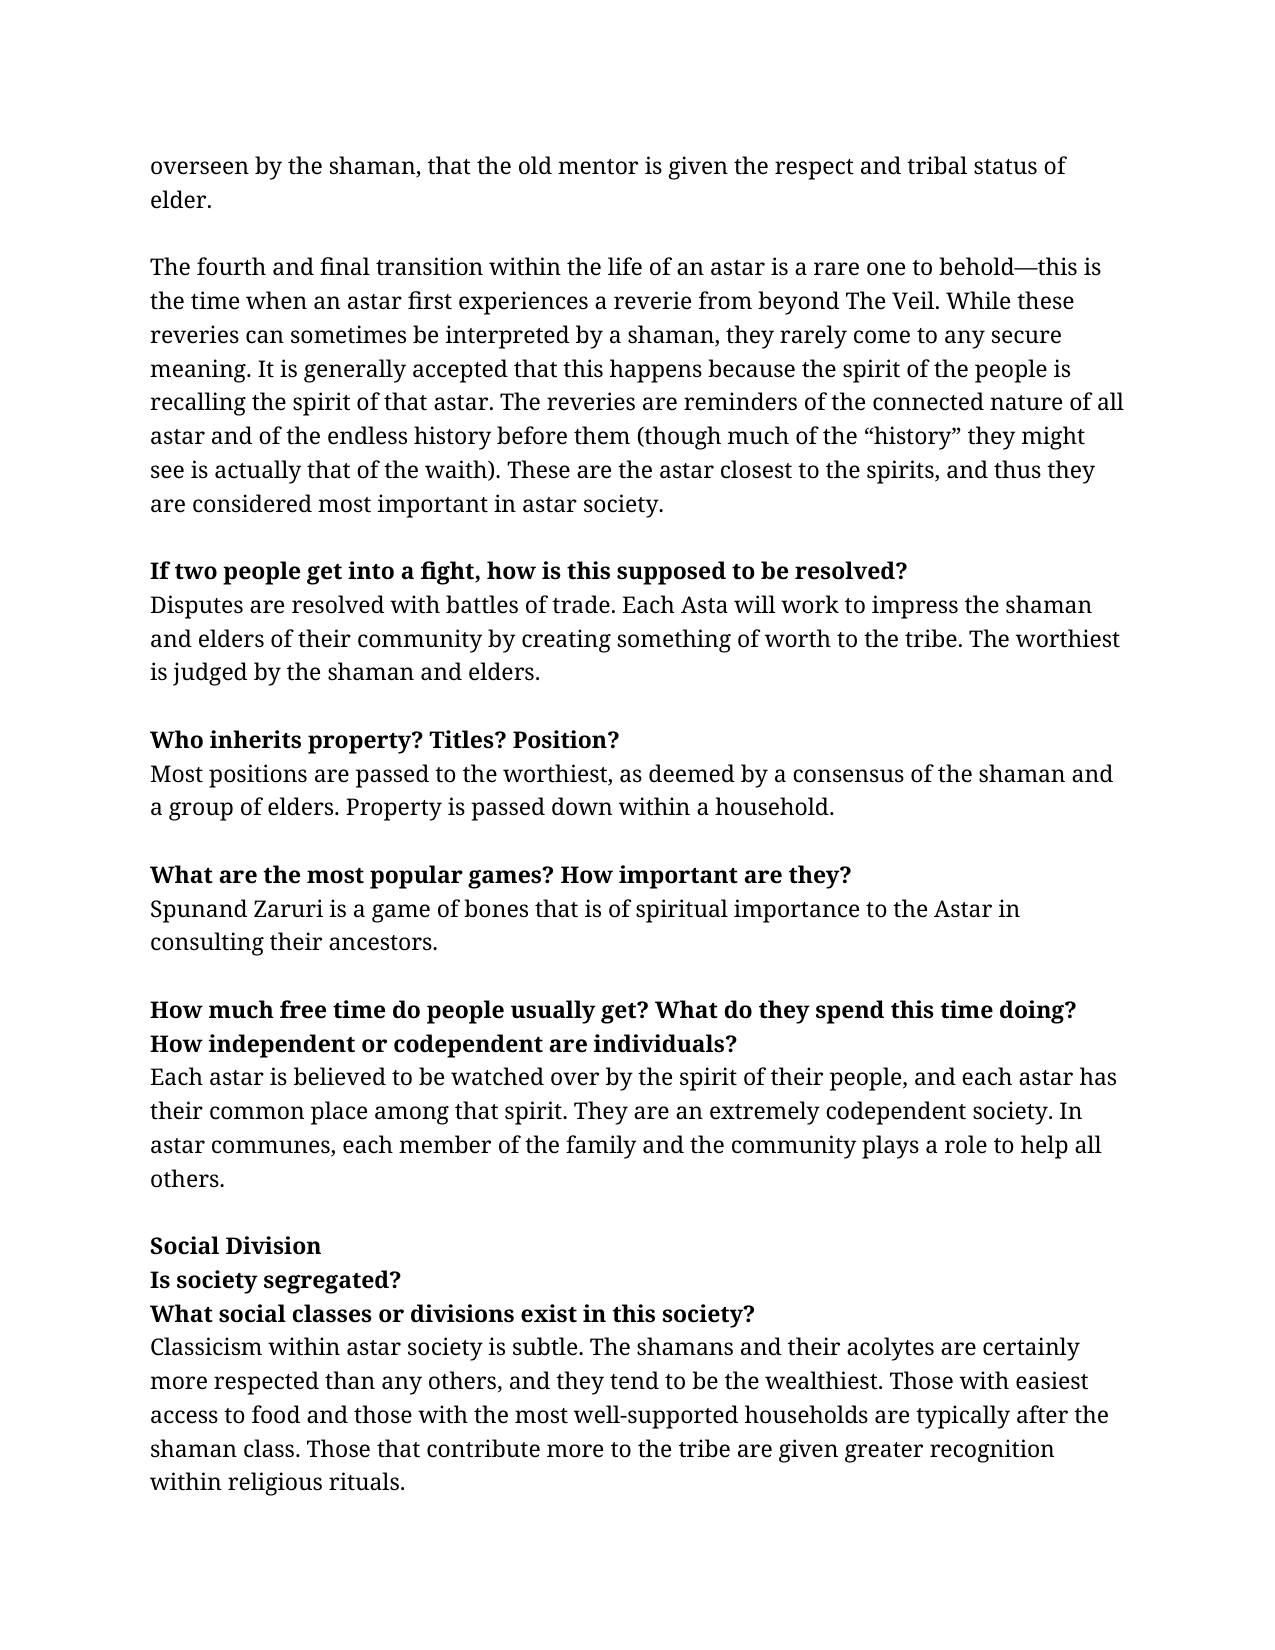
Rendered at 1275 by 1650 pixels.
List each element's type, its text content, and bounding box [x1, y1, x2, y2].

text What are the most popular games? How important are they? Spunand Zaruri is a game of bones that is of spiritual importance to the Astar in consulting their ancestors. [150, 825, 1125, 957]
text overseen by the shaman, that the old mentor is given the respect and tribal status of elder. [150, 150, 1125, 215]
text Most positions are passed to the worthiest, as deemed by a consensus of the shaman and a group of elders. Property is passed down within a household. [150, 757, 1125, 822]
text Who inherits property? Titles? Position? [150, 724, 1125, 755]
text If two people get into a fight, how is this supposed to be resolved? Disputes are resolved with battles of trade. Each Asta will work to impress the shaman and elders of their community by creating something of worth to the tribe. The worthiest is judged by the shaman and elders. [150, 555, 1125, 687]
text Social Division [150, 1230, 1125, 1261]
text Is society segregated? What social classes or divisions exist in this society? [150, 1264, 1125, 1329]
text Classicism within astar society is subtle. The shamans and their acolytes are certainly more respected than any others, and they tend to be the wealthiest. Those with easiest access to food and those with the most well-supported households are typically after the shaman class. Those that contribute more to the tribe are given greater recognition within religious rituals. [150, 1331, 1125, 1497]
text The fourth and final transition within the life of an astar is a rare one to behold—this is the time when an astar first experiences a reverie from beyond The Veil. While these reveries can sometimes be interpreted by a shaman, they rarely come to any secure meaning. It is generally accepted that this happens because the spirit of the people is recalling the spirit of that astar. The reveries are reminders of the connected nature of all astar and of the endless history before them (though much of the “history” they might see is actually that of the waith). These are the astar closest to the spirits, and thus they are considered most important in astar society. [150, 251, 1125, 519]
text How much free time do people usually get? What do they spend this time doing? How independent or codependent are individuals? Each astar is believed to be watched over by the spirit of their people, and each astar has their common place among that spirit. They are an extremely codependent society. In astar communes, each member of the family and the community plays a role to help all others. [150, 994, 1125, 1194]
